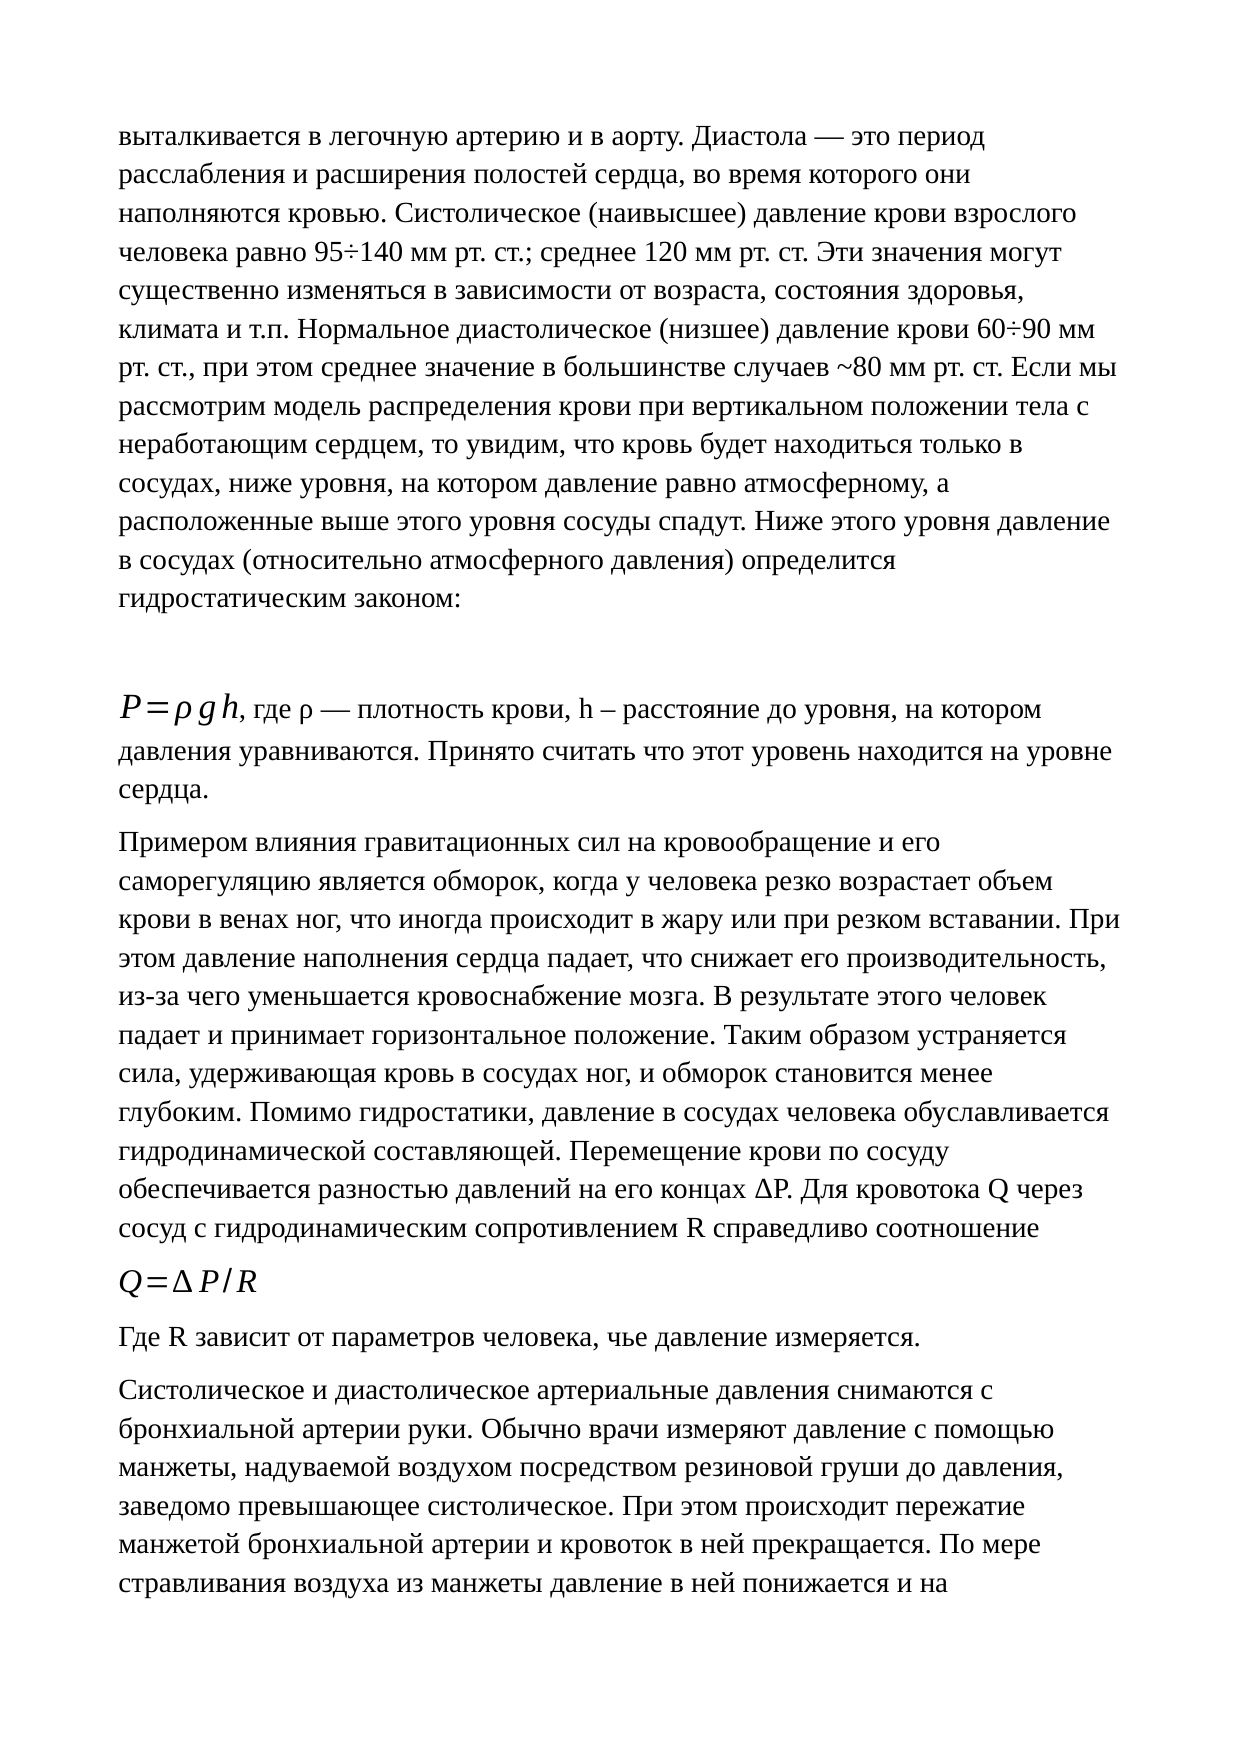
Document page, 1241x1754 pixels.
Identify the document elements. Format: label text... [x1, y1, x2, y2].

text Примером влияния гравитационных сил на кровообращение и его саморегуляцию является обморок, когда у человека резко возрастает объем крови в венах ног, что иногда происходит в жару или при резком вставании. При этом давление наполнения сердца падает, что снижает его производительность, из-за чего уменьшается кровоснабжение мозга. В результате этого человек падает и принимает горизонтальное положение. Таким образом устраняется сила, удерживающая кровь в сосудах ног, и обморок становится менее глубоким. Помимо гидростатики, давление в сосудах человека обуславливается гидродинамической составляющей. Перемещение крови по сосуду обеспечивается разностью давлений на его концах ΔP. Для кровотока Q через сосуд с гидродинамическим сопротивлением R справедливо соотношение [118, 824, 1122, 1243]
text Где R зависит от параметров человека, чье давление измеряется. [118, 1319, 1122, 1353]
text Систолическое и диастолическое артериальные давления снимаются с бронхиальной артерии руки. Обычно врачи измеряют давление с помощью манжеты, надуваемой воздухом посредством резиновой груши до давления, заведомо превышающее систолическое. При этом происходит пережатие манжетой бронхиальной артерии и кровоток в ней прекращается. По мере стравливания воздуха из манжеты давление в ней понижается и на [118, 1372, 1122, 1599]
text , где ρ — плотность крови, h – расстояние до уровня, на котором давления уравниваются. Принято считать что этот уровень находится на уровне сердца. [118, 687, 1122, 805]
text выталкивается в легочную артерию и в аорту. Диастола — это период расслабления и расширения полостей сердца, во время которого они наполняются кровью. Систолическое (наивысшее) давление крови взрослого человека равно 95÷140 мм рт. ст.; среднее 120 мм рт. ст. Эти значения могут существенно изменяться в зависимости от возраста, состояния здоровья, климата и т.п. Нормальное диастолическое (низшее) давление крови 60÷90 мм рт. ст., при этом среднее значение в большинстве случаев ~80 мм рт. ст. Если мы рассмотрим модель распределения крови при вертикальном положении тела с неработающим сердцем, то увидим, что кровь будет находиться только в сосудах, ниже уровня, на котором давление равно атмосферному, а расположенные выше этого уровня сосуды спадут. Ниже этого уровня давление в сосудах (относительно атмосферного давления) определится гидростатическим законом: [118, 118, 1122, 614]
